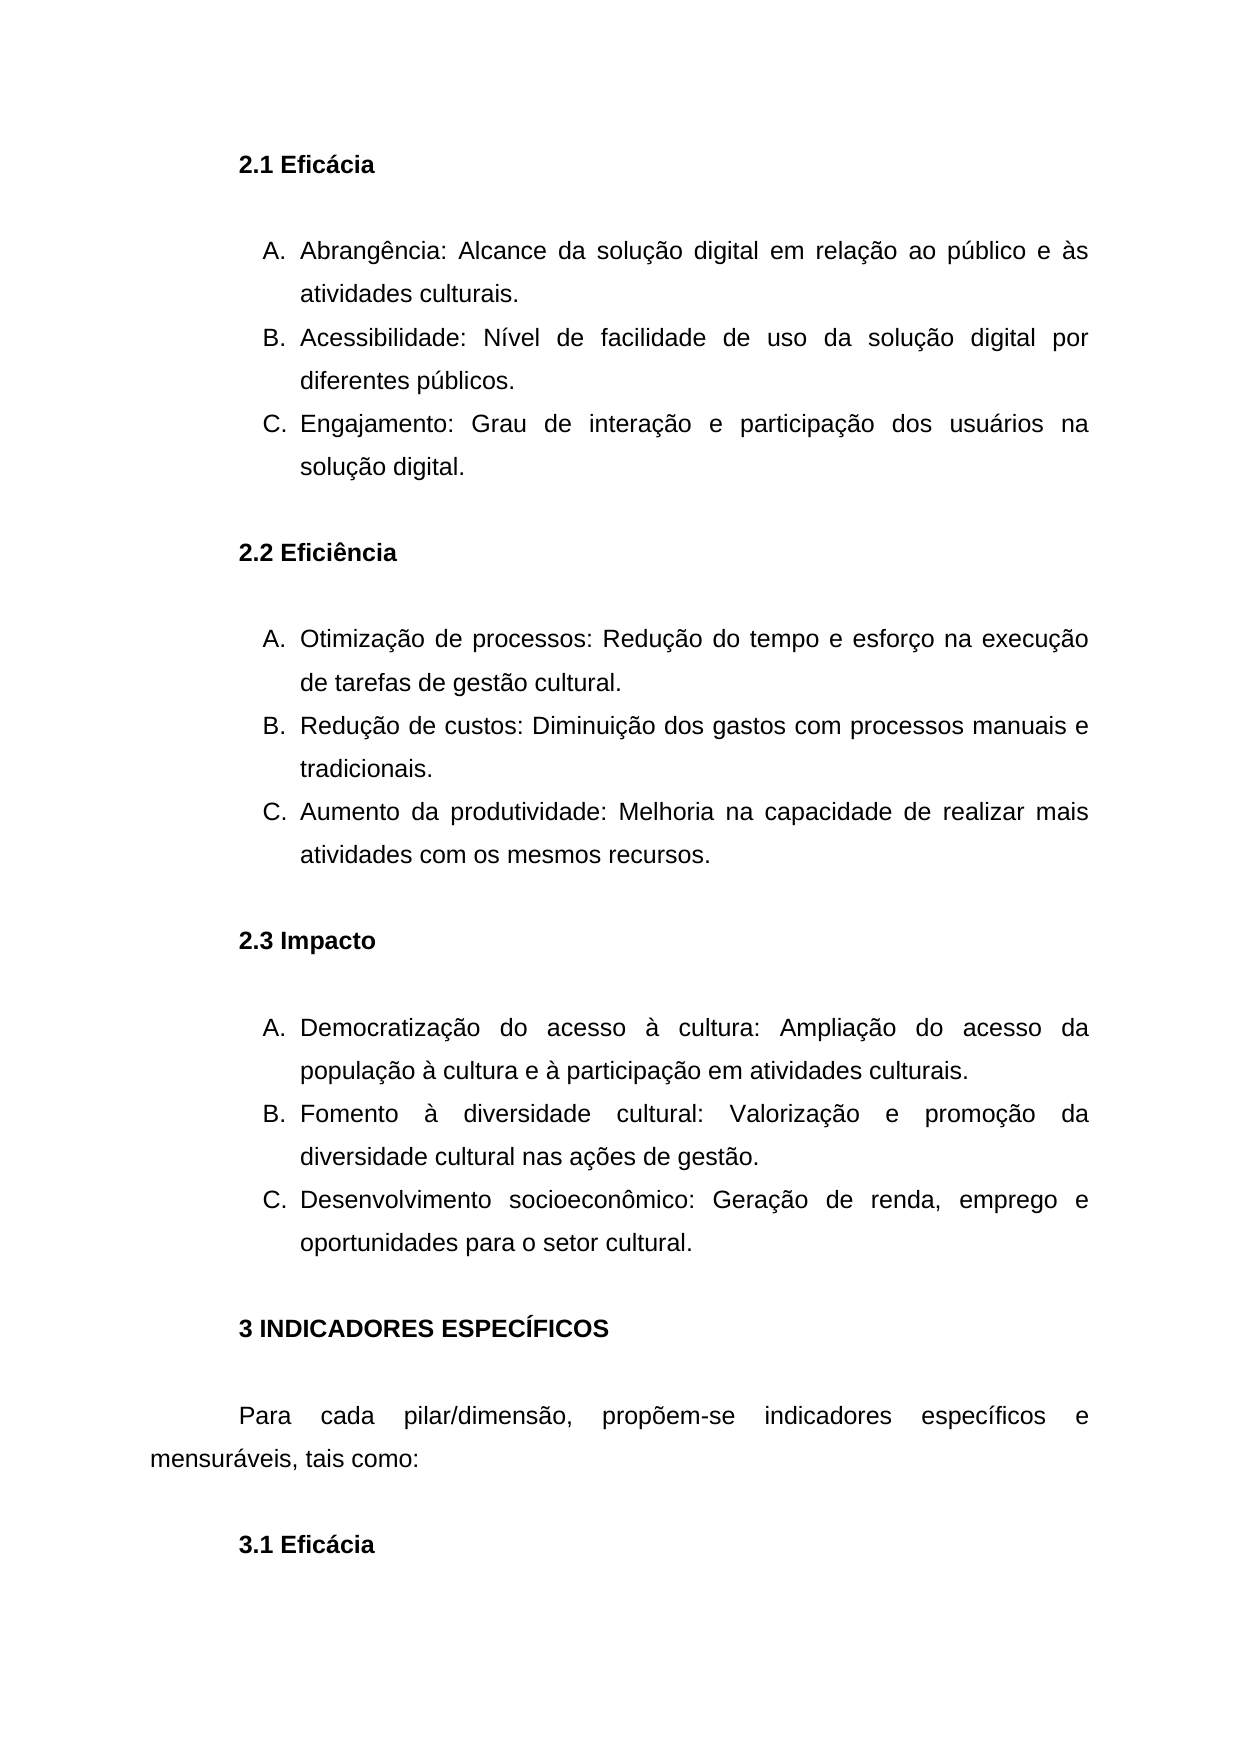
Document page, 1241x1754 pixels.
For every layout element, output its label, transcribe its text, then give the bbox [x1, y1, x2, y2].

list Aumento da produtividade: Melhoria na capacidade de realizar mais atividades com os mesmos recursos. [262, 797, 1090, 869]
subtitle 3 INDICADORES ESPECÍFICOS [150, 1314, 1090, 1343]
subtitle 2.2 Eficiência [150, 538, 1090, 567]
list Acessibilidade: Nível de facilidade de uso da solução digital por diferentes públicos. [262, 322, 1090, 394]
subtitle 3.1 Eficácia [150, 1530, 1090, 1559]
text Para cada pilar/dimensão, propõem-se indicadores específicos e mensuráveis, tais como: [150, 1401, 1090, 1472]
subtitle 2.3 Impacto [150, 926, 1090, 955]
list Fomento à diversidade cultural: Valorização e promoção da diversidade cultural nas ações de gestão. [262, 1099, 1090, 1171]
subtitle 2.1 Eficácia [150, 150, 1090, 179]
list Desenvolvimento socioeconômico: Geração de renda, emprego e oportunidades para o setor cultural. [262, 1185, 1090, 1257]
list Abrangência: Alcance da solução digital em relação ao público e às atividades culturais. [262, 236, 1090, 308]
list Democratização do acesso à cultura: Ampliação do acesso da população à cultura e à participação em atividades culturais. [262, 1012, 1090, 1084]
list Redução de custos: Diminuição dos gastos com processos manuais e tradicionais. [262, 711, 1090, 782]
list Otimização de processos: Redução do tempo e esforço na execução de tarefas de gestão cultural. [262, 624, 1090, 696]
list Engajamento: Grau de interação e participação dos usuários na solução digital. [262, 409, 1090, 481]
